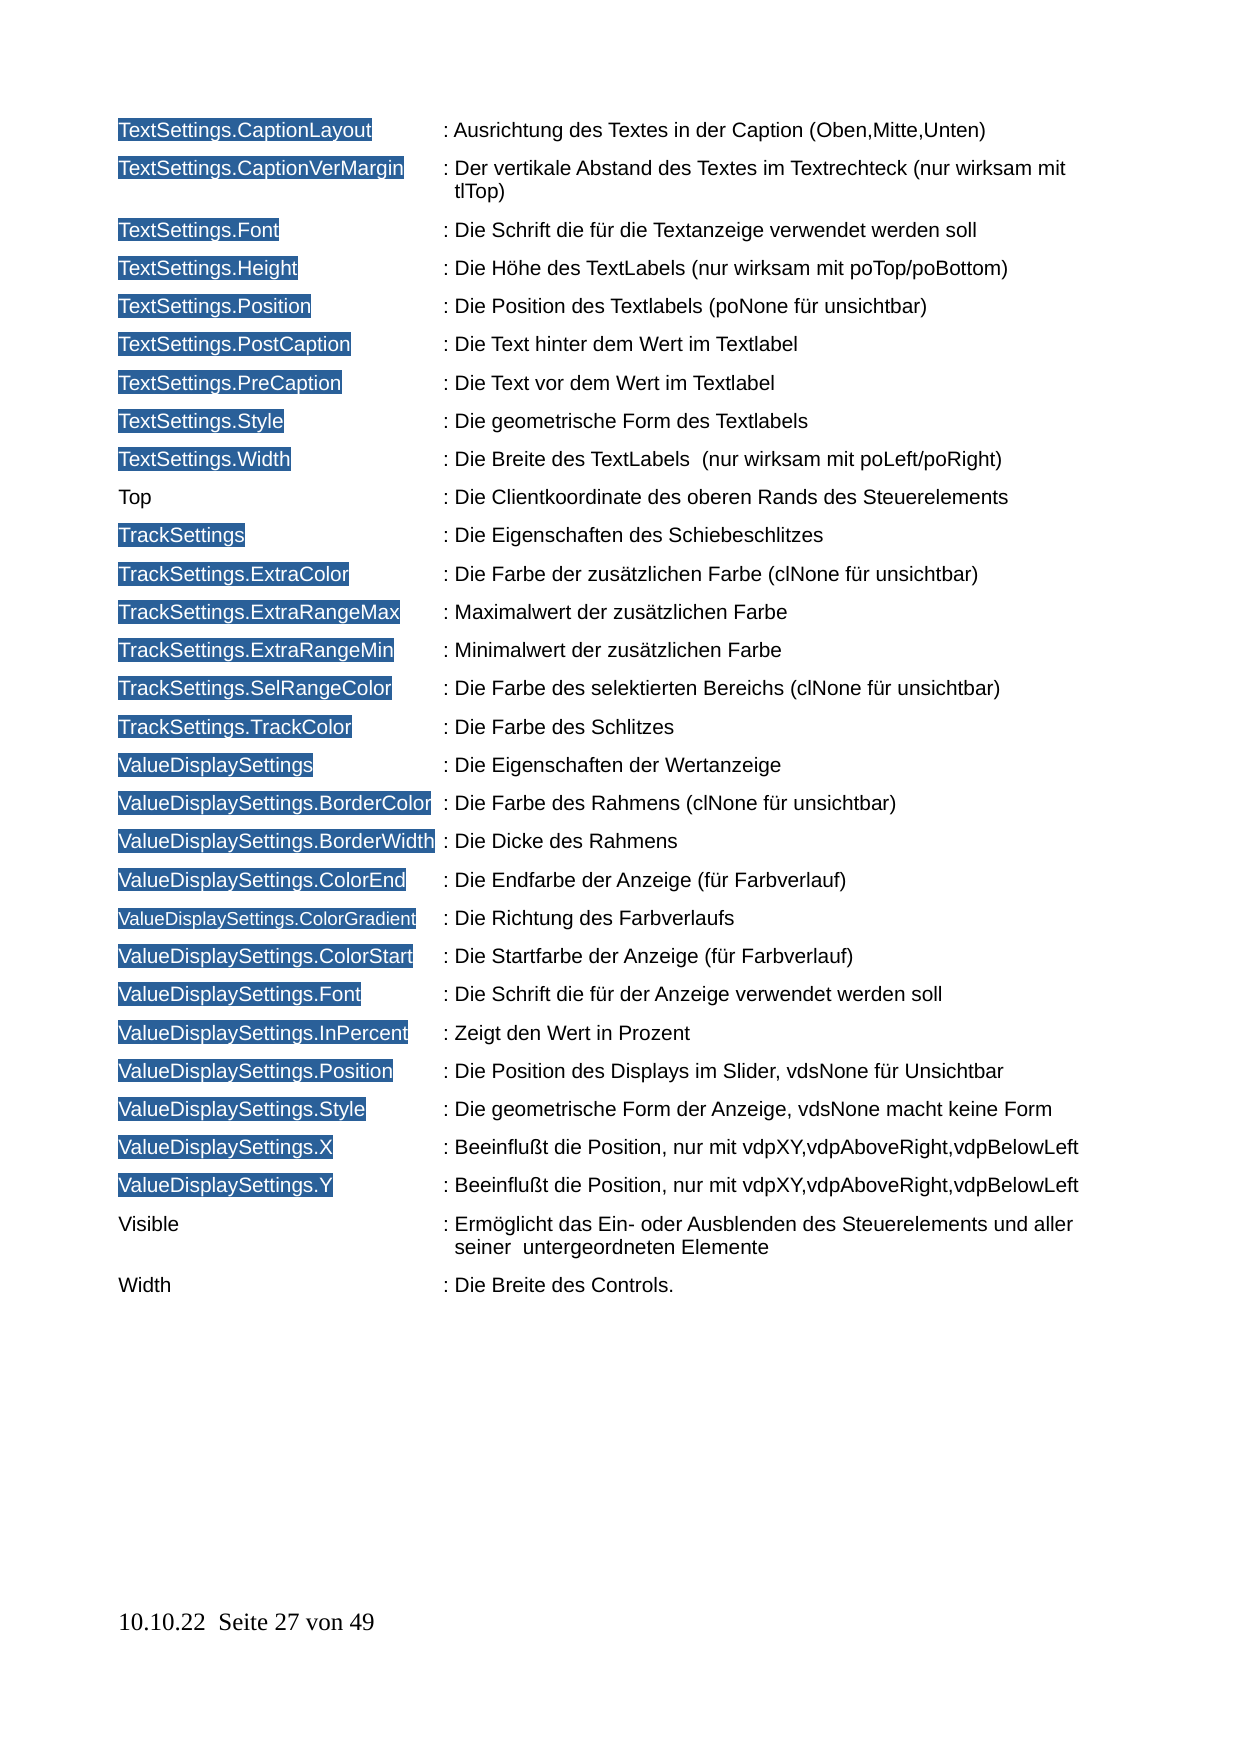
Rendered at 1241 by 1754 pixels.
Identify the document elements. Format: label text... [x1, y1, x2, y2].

text Width : Die Breite des Controls. [118, 1274, 1122, 1298]
text ValueDisplaySettings.BorderWidth : Die Dicke des Rahmens [118, 830, 1122, 853]
text TrackSettings : Die Eigenschaften des Schiebeschlitzes [118, 524, 1122, 548]
text TrackSettings.TrackColor : Die Farbe des Schlitzes [118, 715, 1122, 739]
text Top : Die Clientkoordinate des oberen Rands des Steuerelements [118, 486, 1122, 509]
text ValueDisplaySettings : Die Eigenschaften der Wertanzeige [118, 753, 1122, 777]
text TextSettings.Position : Die Position des Textlabels (poNone für unsichtbar) [118, 295, 1122, 318]
text ValueDisplaySettings.BorderColor : Die Farbe des Rahmens (clNone für unsichtbar) [118, 792, 1122, 815]
text TextSettings.PostCaption : Die Text hinter dem Wert im Textlabel [118, 333, 1122, 357]
text ValueDisplaySettings.X : Beeinflußt die Position, nur mit vdpXY,vdpAboveRight,vdpBelowLeft [118, 1136, 1122, 1159]
text TextSettings.CaptionLayout : Ausrichtung des Textes in der Caption (Oben,Mitte,Unten) [118, 118, 1122, 142]
text TrackSettings.ExtraRangeMax : Maximalwert der zusätzlichen Farbe [118, 601, 1122, 624]
text TrackSettings.SelRangeColor : Die Farbe des selektierten Bereichs (clNone für unsichtbar) [118, 677, 1122, 701]
text ValueDisplaySettings.Position : Die Position des Displays im Slider, vdsNone für Unsichtbar [118, 1059, 1122, 1083]
text TextSettings.Font : Die Schrift die für die Textanzeige verwendet werden soll [118, 218, 1122, 242]
text ValueDisplaySettings.InPercent : Zeigt den Wert in Prozent [118, 1021, 1122, 1045]
text TextSettings.Style : Die geometrische Form des Textlabels [118, 409, 1122, 433]
text TextSettings.PreCaption : Die Text vor dem Wert im Textlabel [118, 371, 1122, 395]
text ValueDisplaySettings.Font : Die Schrift die für der Anzeige verwendet werden soll [118, 983, 1122, 1006]
text ValueDisplaySettings.Y : Beeinflußt die Position, nur mit vdpXY,vdpAboveRight,vdpBelowLeft [118, 1174, 1122, 1198]
text ValueDisplaySettings.ColorStart : Die Startfarbe der Anzeige (für Farbverlauf) [118, 944, 1122, 968]
text TrackSettings.ExtraRangeMin : Minimalwert der zusätzlichen Farbe [118, 639, 1122, 662]
text ValueDisplaySettings.Style : Die geometrische Form der Anzeige, vdsNone macht keine Form [118, 1097, 1122, 1121]
text ValueDisplaySettings.ColorGradient : Die Richtung des Farbverlaufs [118, 906, 1122, 930]
text TextSettings.CaptionVerMargin : Der vertikale Abstand des Textes im Textrechteck (nur wirksam mit tlTop) [118, 156, 1122, 204]
text ValueDisplaySettings.ColorEnd : Die Endfarbe der Anzeige (für Farbverlauf) [118, 868, 1122, 892]
text TextSettings.Height : Die Höhe des TextLabels (nur wirksam mit poTop/poBottom) [118, 256, 1122, 280]
text TextSettings.Width : Die Breite des TextLabels (nur wirksam mit poLeft/poRight) [118, 448, 1122, 471]
text Visible : Ermöglicht das Ein- oder Ausblenden des Steuerelements und aller seiner untergeordneten Elemente [118, 1212, 1122, 1259]
text TrackSettings.ExtraColor : Die Farbe der zusätzlichen Farbe (clNone für unsichtbar) [118, 562, 1122, 586]
